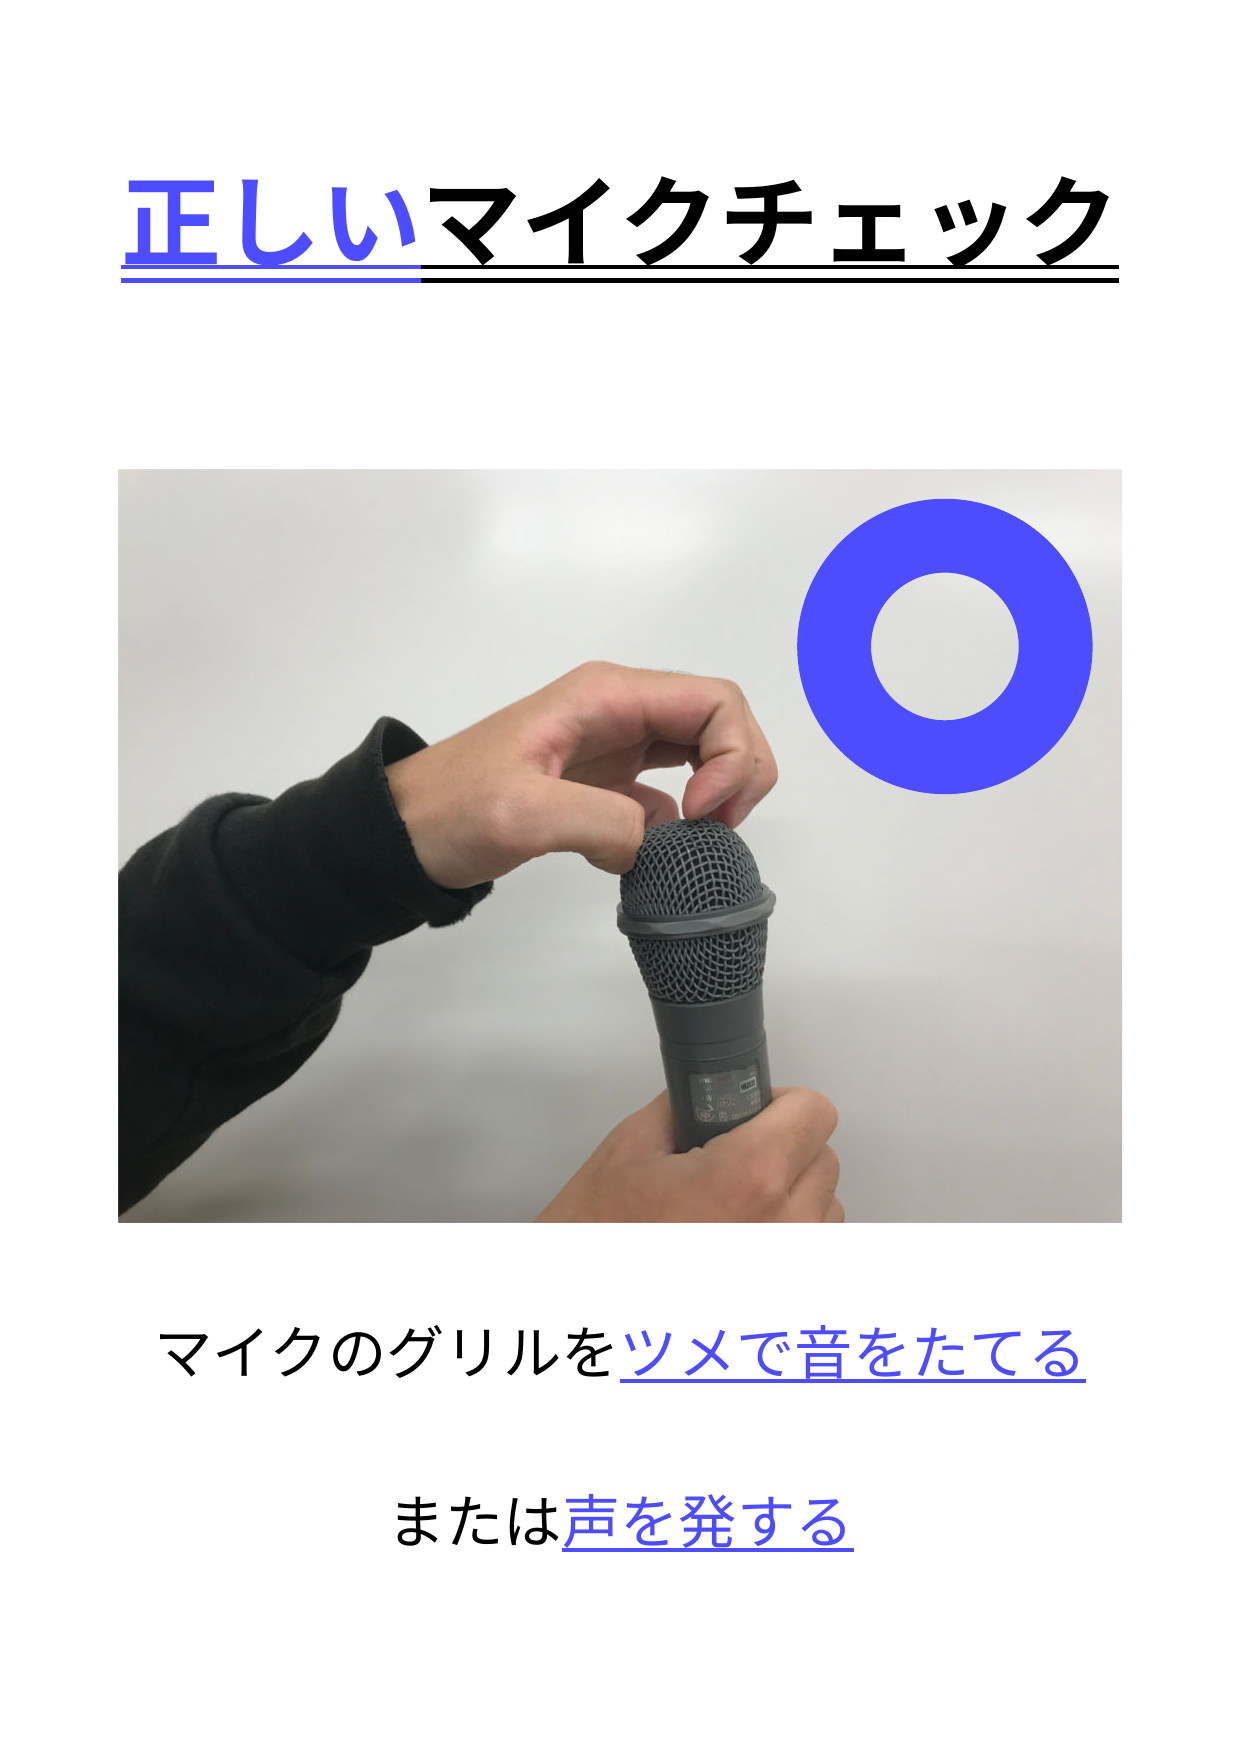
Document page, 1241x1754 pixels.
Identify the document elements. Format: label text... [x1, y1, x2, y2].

text マイクのグリルをツメで音をたてる [118, 1307, 1122, 1391]
title 正しいマイクチェック [118, 143, 1122, 288]
text または声を発する [118, 1476, 1122, 1560]
picture [118, 469, 1123, 1223]
